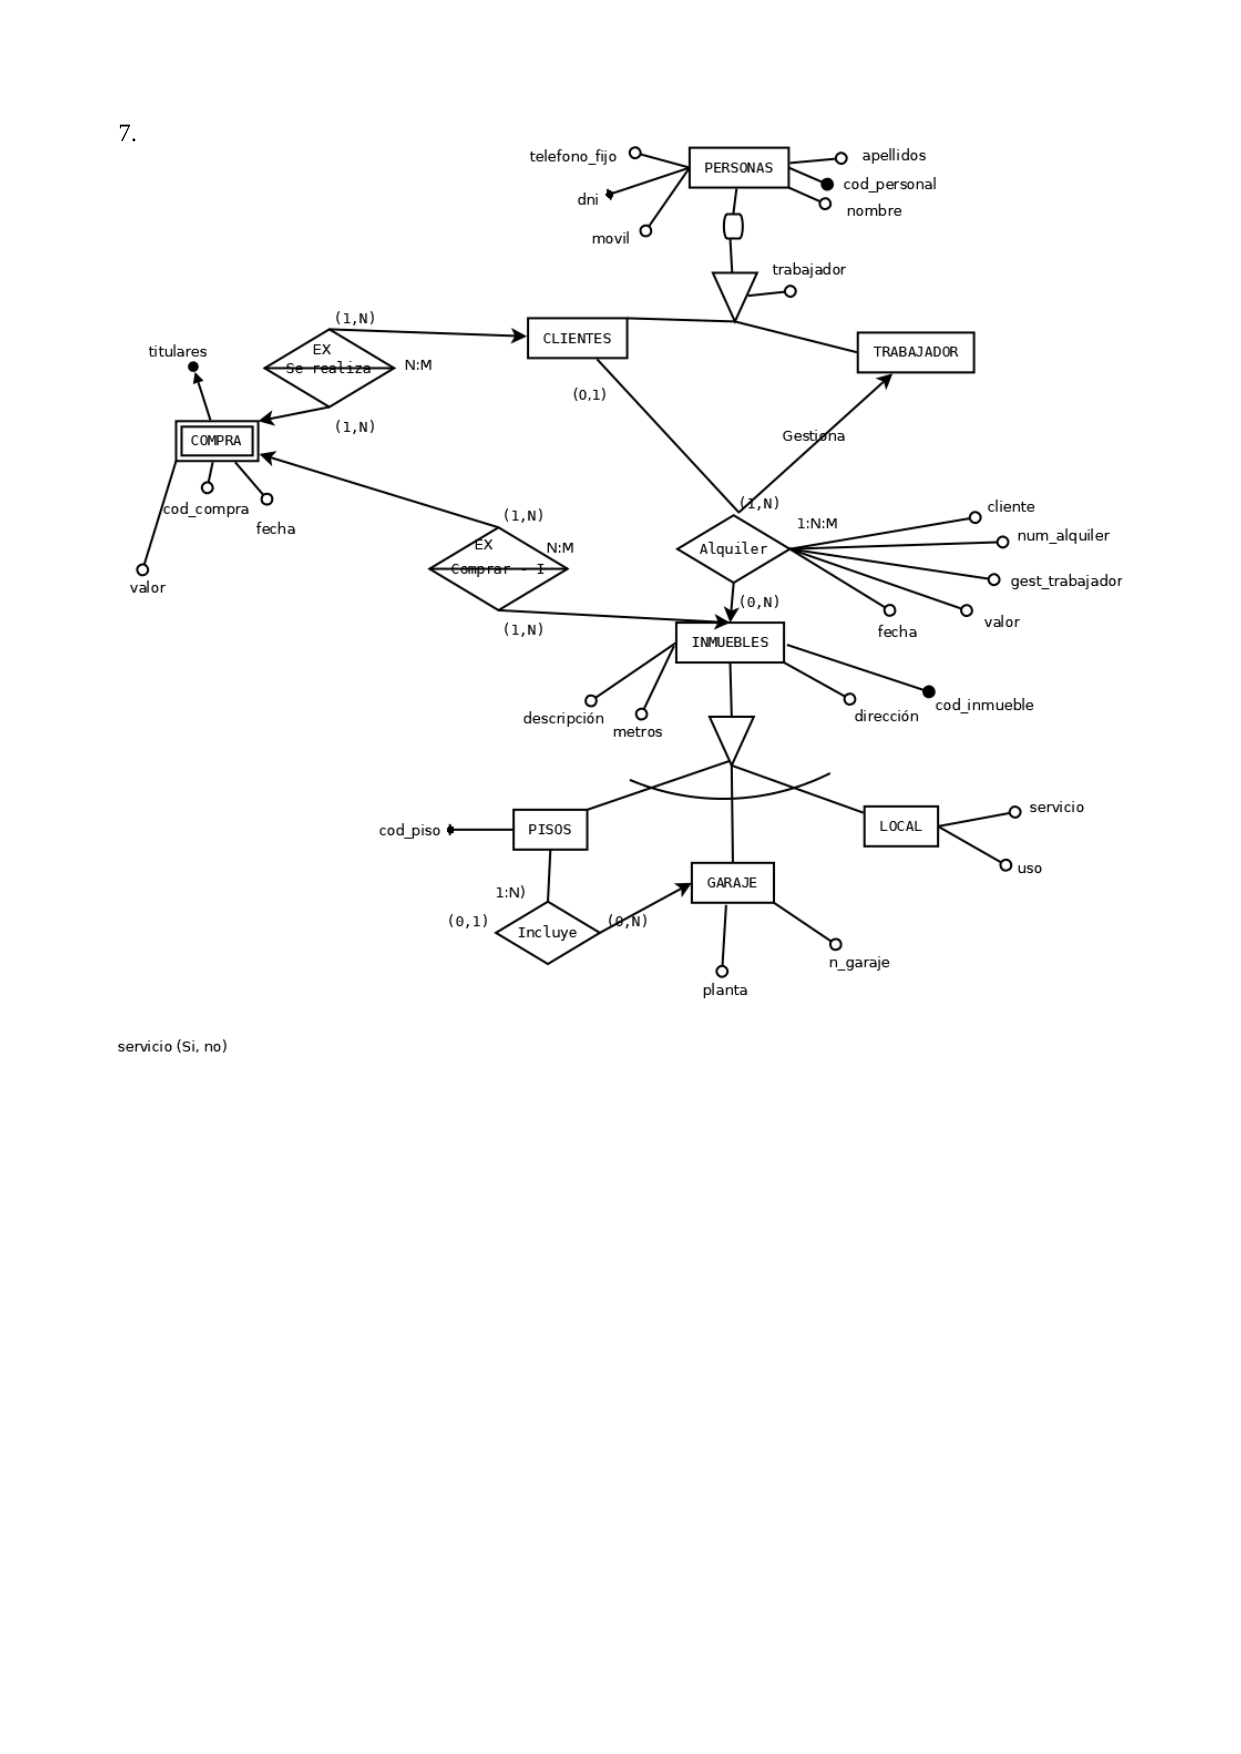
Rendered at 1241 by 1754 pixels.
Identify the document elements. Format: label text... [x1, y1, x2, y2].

picture [118, 146, 1123, 1056]
text 7. [118, 118, 1122, 146]
